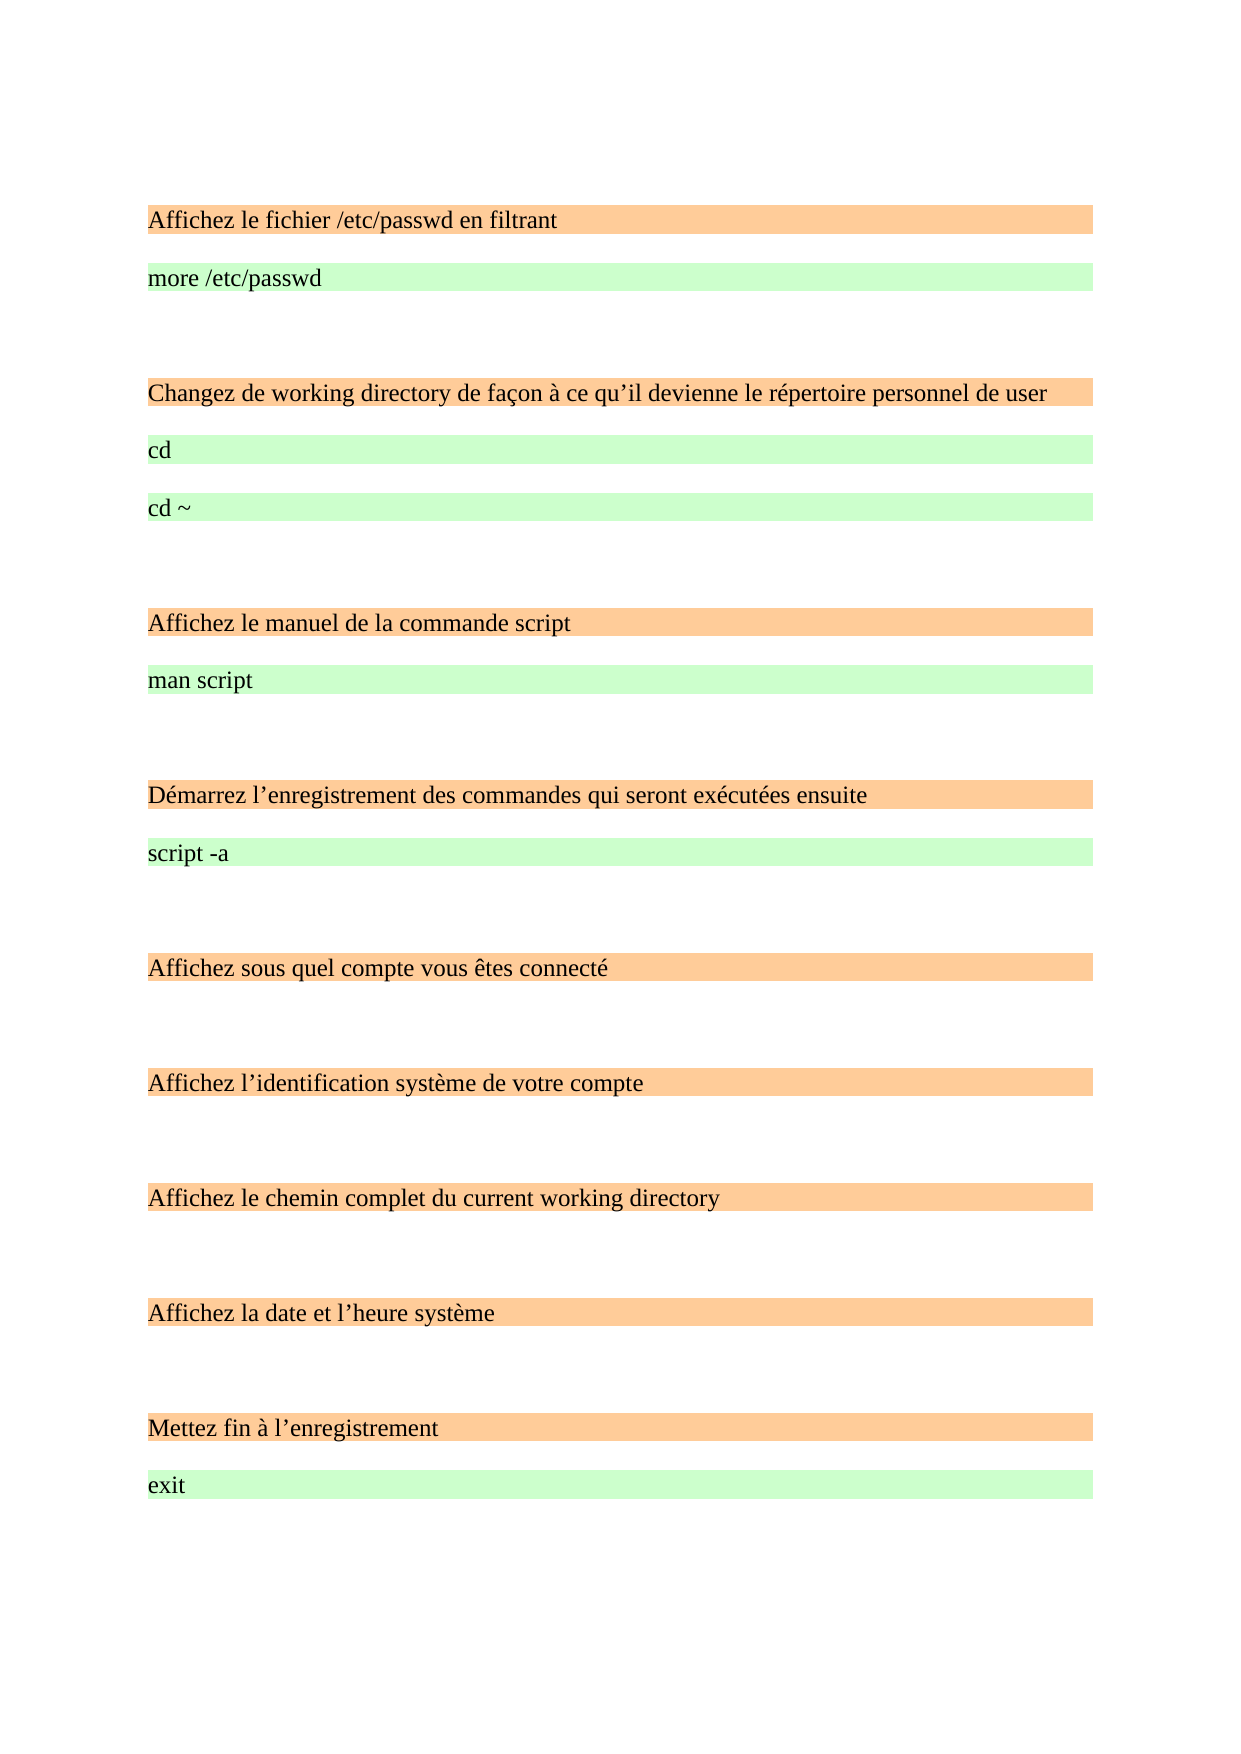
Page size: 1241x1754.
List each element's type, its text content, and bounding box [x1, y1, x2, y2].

text Démarrez l’enregistrement des commandes qui seront exécutées ensuite [148, 780, 1093, 809]
text Changez de working directory de façon à ce qu’il devienne le répertoire personnel de user [148, 378, 1093, 406]
text Affichez le fichier /etc/passwd en filtrant [148, 205, 1093, 234]
text Affichez le chemin complet du current working directory [148, 1183, 1093, 1211]
text Affichez la date et l’heure système [148, 1298, 1093, 1326]
text cd [148, 435, 1093, 464]
text script -a [148, 838, 1093, 866]
text Mettez fin à l’enregistrement [148, 1413, 1093, 1441]
text cd ~ [148, 493, 1093, 521]
text more /etc/passwd [148, 263, 1093, 291]
text Affichez l’identification système de votre compte [148, 1068, 1093, 1096]
text Affichez sous quel compte vous êtes connecté [148, 953, 1093, 981]
text Affichez le manuel de la commande script [148, 608, 1093, 636]
text exit [148, 1470, 1093, 1499]
text man script [148, 665, 1093, 694]
